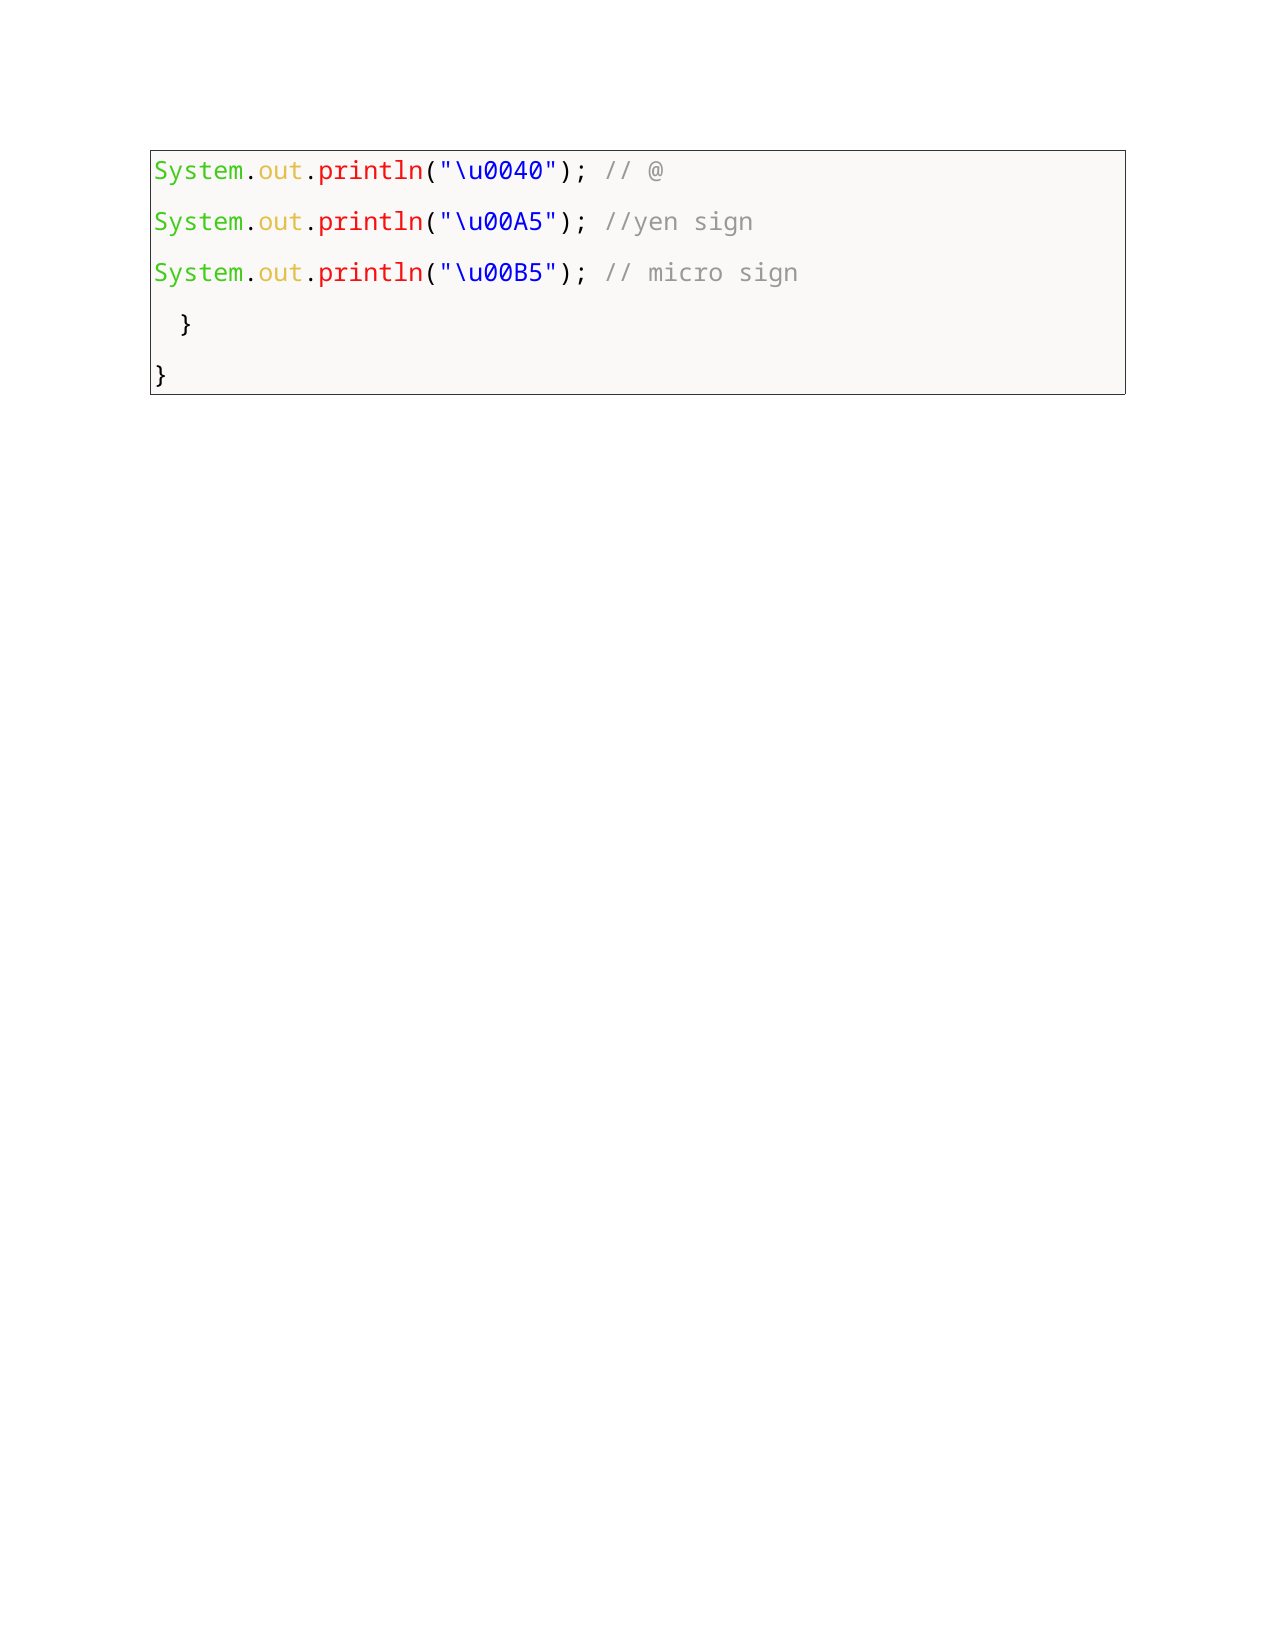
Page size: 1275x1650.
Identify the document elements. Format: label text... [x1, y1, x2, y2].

text System.out.println("\u0040"); // @ [151, 151, 1125, 187]
text } [151, 303, 1125, 340]
text System.out.println("\u00A5"); //yen sign [151, 201, 1125, 238]
text } [151, 354, 1125, 394]
text System.out.println("\u00B5"); // micro sign [151, 252, 1125, 289]
